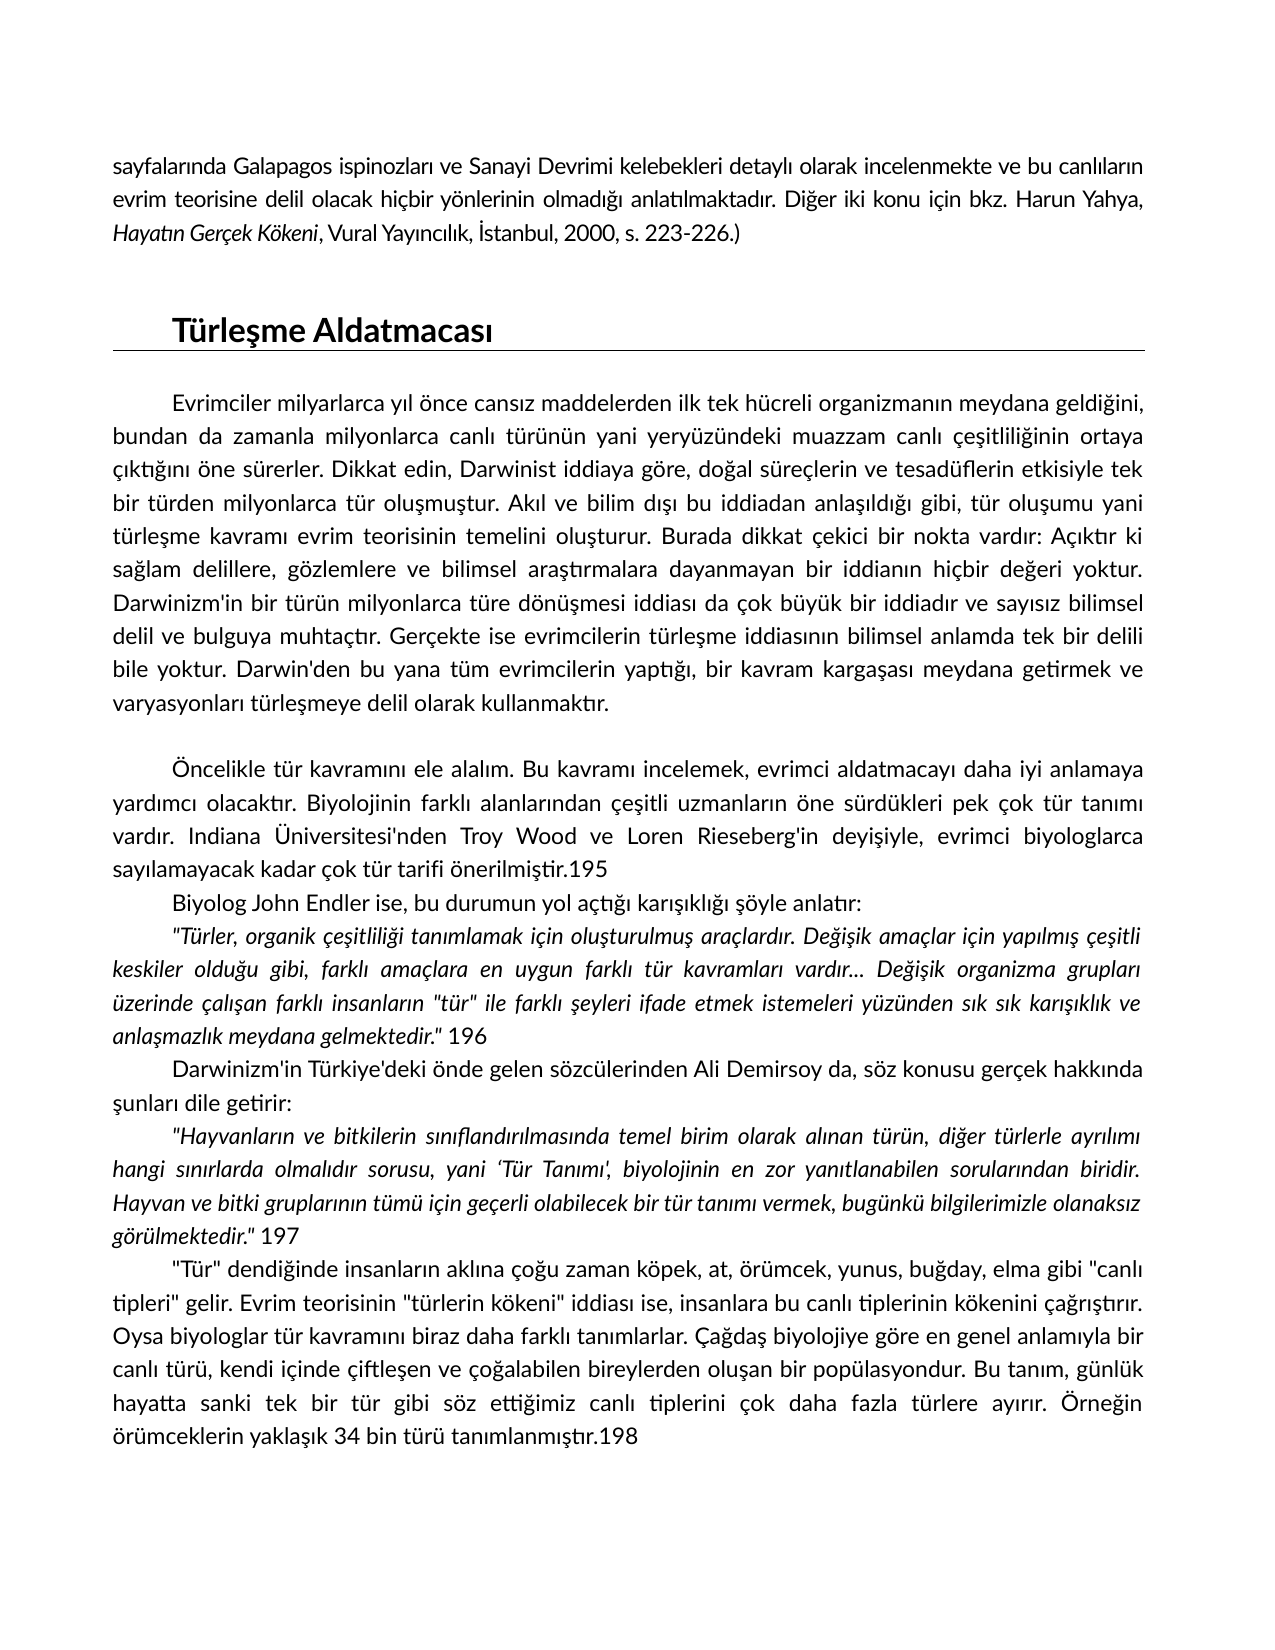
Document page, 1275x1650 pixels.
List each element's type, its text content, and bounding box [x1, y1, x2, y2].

text sayfalarında Galapagos ispinozları ve Sanayi Devrimi kelebekleri detaylı olarak incelenmekte ve bu canlıların evrim teorisine delil olacak hiçbir yönlerinin olmadığı anlatılmaktadır. Diğer iki konu için bkz. Harun Yahya, Hayatın Gerçek Kökeni, Vural Yayıncılık, İstanbul, 2000, s. 223-226.) [112, 148, 1145, 248]
text Öncelikle tür kavramını ele alalım. Bu kavramı incelemek, evrimci aldatmacayı daha iyi anlamaya yardımcı olacaktır. Biyolojinin farklı alanlarından çeşitli uzmanların öne sürdükleri pek çok tür tanımı vardır. Indiana Üniversitesi'nden Troy Wood ve Loren Rieseberg'in deyişiyle, evrimci biyologlarca sayılamayacak kadar çok tür tarifi önerilmiştir.195 [112, 751, 1145, 884]
text "Tür" dendiğinde insanların aklına çoğu zaman köpek, at, örümcek, yunus, buğday, elma gibi "canlı tipleri" gelir. Evrim teorisinin "türlerin kökeni" iddiası ise, insanlara bu canlı tiplerinin kökenini çağrıştırır. Oysa biyologlar tür kavramını biraz daha farklı tanımlarlar. Çağdaş biyolojiye göre en genel anlamıyla bir canlı türü, kendi içinde çiftleşen ve çoğalabilen bireylerden oluşan bir popülasyondur. Bu tanım, günlük hayatta sanki tek bir tür gibi söz ettiğimiz canlı tiplerini çok daha fazla türlere ayırır. Örneğin örümceklerin yaklaşık 34 bin türü tanımlanmıştır.198 [112, 1251, 1145, 1451]
text Türleşme Aldatmacası [112, 314, 1145, 351]
text Darwinizm'in Türkiye'deki önde gelen sözcülerinden Ali Demirsoy da, söz konusu gerçek hakkında şunları dile getirir: [112, 1051, 1145, 1118]
text Biyolog John Endler ise, bu durumun yol açtığı karışıklığı şöyle anlatır: [112, 884, 1145, 918]
text "Hayvanların ve bitkilerin sınıflandırılmasında temel birim olarak alınan türün, diğer türlerle ayrılımı hangi sınırlarda olmalıdır sorusu, yani ‘Tür Tanımı', biyolojinin en zor yanıtlanabilen sorularından biridir. Hayvan ve bitki gruplarının tümü için geçerli olabilecek bir tür tanımı vermek, bugünkü bilgilerimizle olanaksız görülmektedir." 197 [112, 1118, 1145, 1251]
text Evrimciler milyarlarca yıl önce cansız maddelerden ilk tek hücreli organizmanın meydana geldiğini, bundan da zamanla milyonlarca canlı türünün yani yeryüzündeki muazzam canlı çeşitliliğinin ortaya çıktığını öne sürerler. Dikkat edin, Darwinist iddiaya göre, doğal süreçlerin ve tesadüflerin etkisiyle tek bir türden milyonlarca tür oluşmuştur. Akıl ve bilim dışı bu iddiadan anlaşıldığı gibi, tür oluşumu yani türleşme kavramı evrim teorisinin temelini oluşturur. Burada dikkat çekici bir nokta vardır: Açıktır ki sağlam delillere, gözlemlere ve bilimsel araştırmalara dayanmayan bir iddianın hiçbir değeri yoktur. Darwinizm'in bir türün milyonlarca türe dönüşmesi iddiası da çok büyük bir iddiadır ve sayısız bilimsel delil ve bulguya muhtaçtır. Gerçekte ise evrimcilerin türleşme iddiasının bilimsel anlamda tek bir delili bile yoktur. Darwin'den bu yana tüm evrimcilerin yaptığı, bir kavram kargaşası meydana getirmek ve varyasyonları türleşmeye delil olarak kullanmaktır. [112, 384, 1145, 718]
text "Türler, organik çeşitliliği tanımlamak için oluşturulmuş araçlardır. Değişik amaçlar için yapılmış çeşitli keskiler olduğu gibi, farklı amaçlara en uygun farklı tür kavramları vardır... Değişik organizma grupları üzerinde çalışan farklı insanların "tür" ile farklı şeyleri ifade etmek istemeleri yüzünden sık sık karışıklık ve anlaşmazlık meydana gelmektedir." 196 [112, 918, 1145, 1051]
